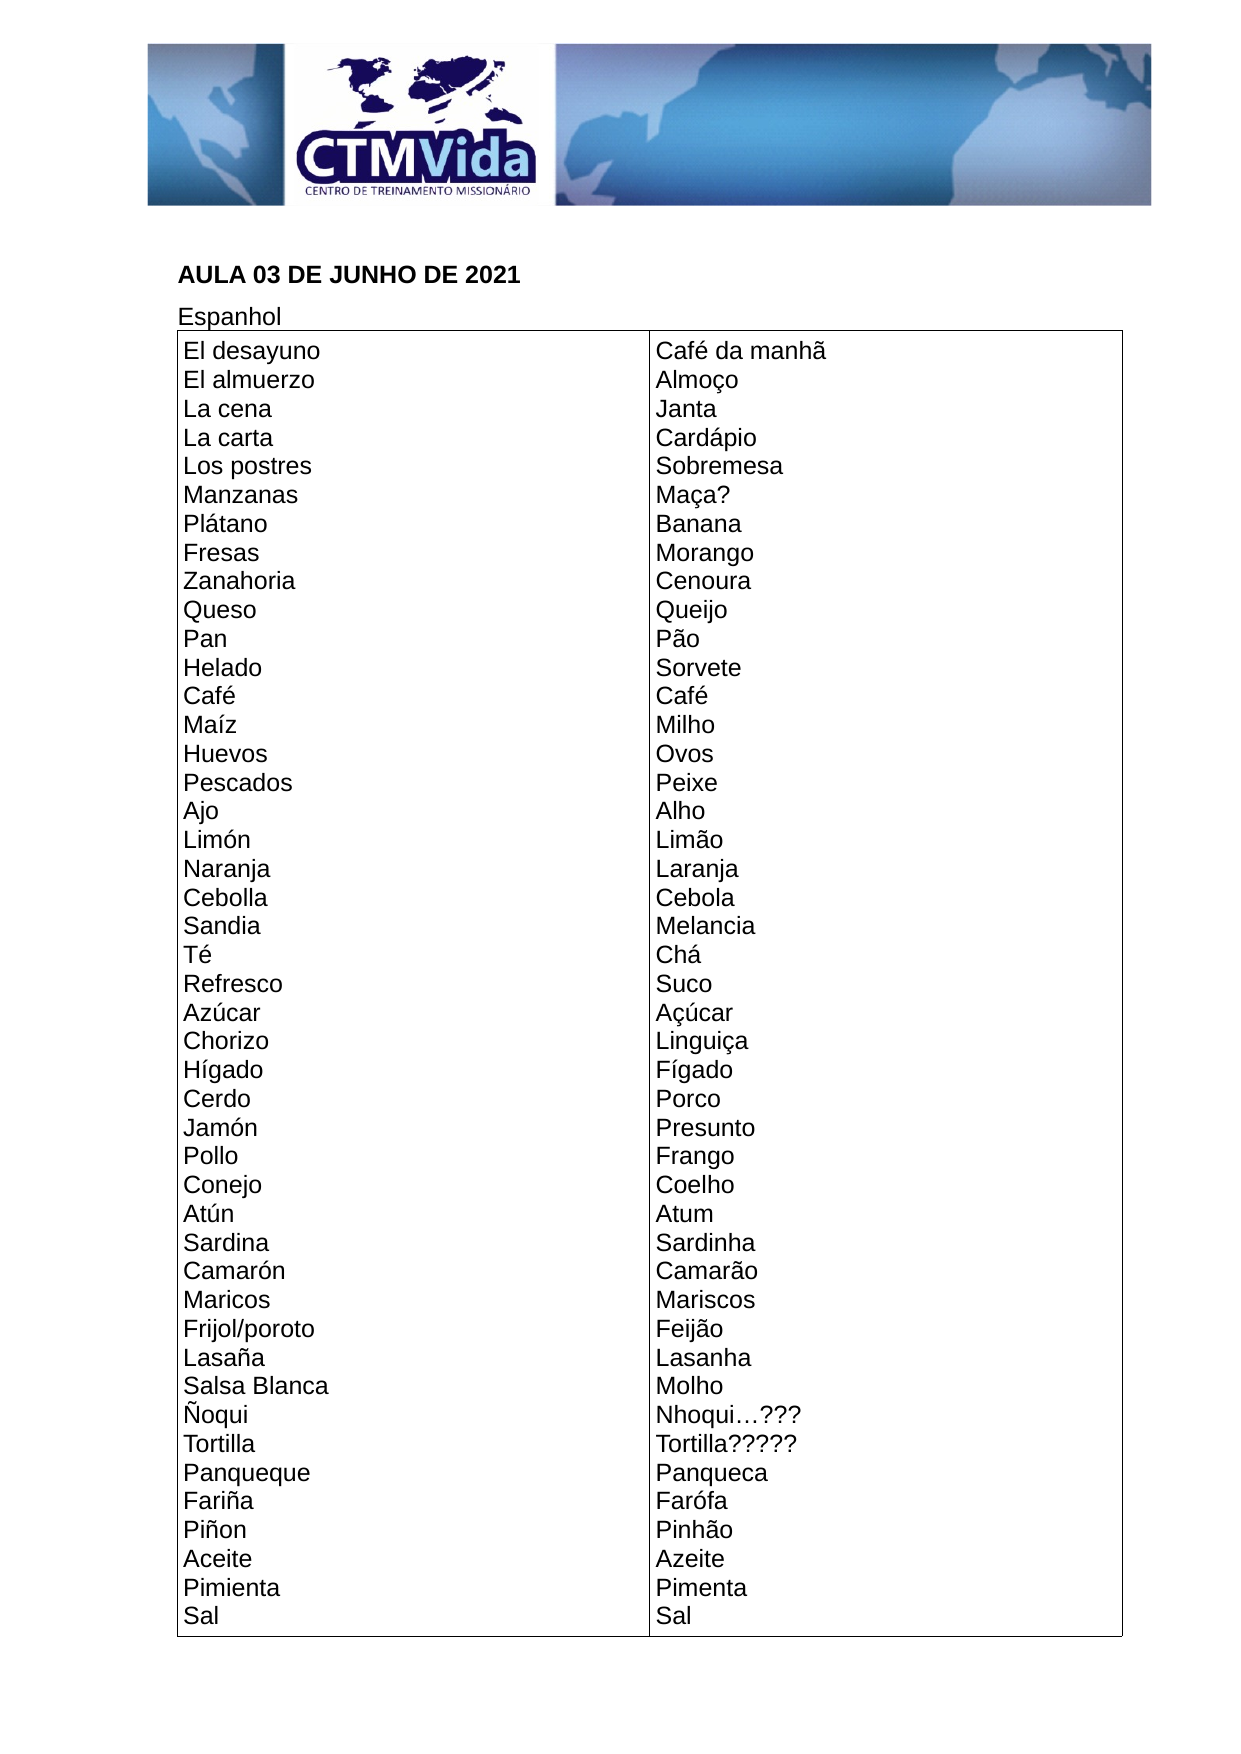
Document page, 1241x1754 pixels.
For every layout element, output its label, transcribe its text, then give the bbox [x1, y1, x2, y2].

text Espanhol [177, 302, 1122, 330]
table_header Café da manhã Almoço Janta Cardápio Sobremesa Maça? Banana Morango Cenoura Queijo Pão Sorvete Café Milho Ovos Peixe Alho Limão Laranja Cebola Melancia Chá Suco Açúcar Linguiça Fígado Porco Presunto Frango Coelho Atum Sardinha Camarão Mariscos Feijão Lasanha Molho Nhoqui…??? Tortilla????? Panqueca Farófa Pinhão Azeite Pimenta Sal [650, 331, 1122, 1636]
subtitle Aula 03 de junho de 2021 [177, 260, 1122, 289]
picture [147, 43, 1152, 206]
table_header El desayuno El almuerzo La cena La carta Los postres Manzanas Plátano Fresas Zanahoria Queso Pan Helado Café Maíz Huevos Pescados Ajo Limón Naranja Cebolla Sandia Té Refresco Azúcar Chorizo Hígado Cerdo Jamón Pollo Conejo Atún Sardina Camarón Maricos Frijol/poroto Lasaña Salsa Blanca Ñoqui Tortilla Panqueque Fariña Piñon Aceite Pimienta Sal [178, 331, 649, 1636]
